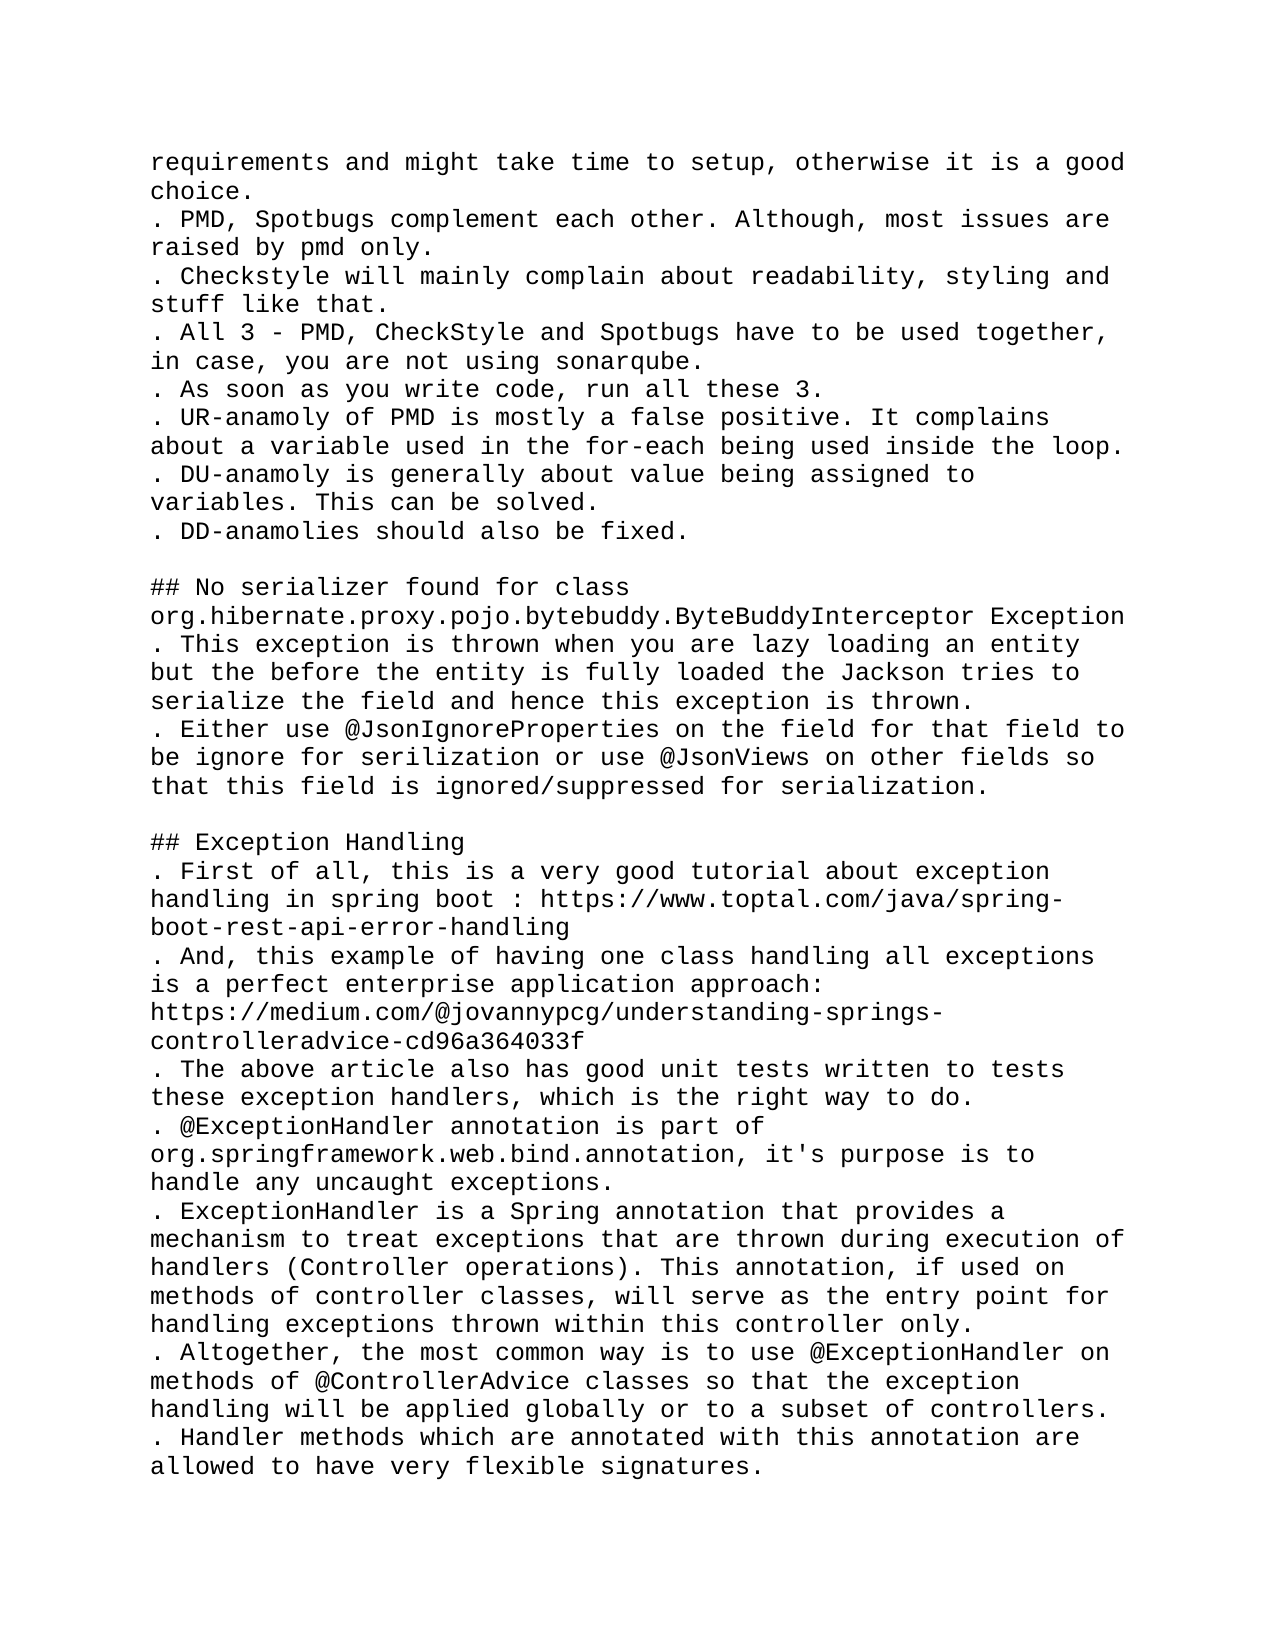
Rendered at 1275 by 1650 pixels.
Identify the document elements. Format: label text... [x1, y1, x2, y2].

text ## Exception Handling [150, 830, 1125, 858]
text . @ExceptionHandler annotation is part of org.springframework.web.bind.annotation, it's purpose is to handle any uncaught exceptions. [150, 1113, 1125, 1198]
text . Altogether, the most common way is to use @ExceptionHandler on methods of @ControllerAdvice classes so that the exception handling will be applied globally or to a subset of controllers. [150, 1340, 1125, 1425]
text . DU-anamoly is generally about value being assigned to variables. This can be solved. [150, 462, 1125, 518]
text . UR-anamoly of PMD is mostly a false positive. It complains about a variable used in the for-each being used inside the loop. [150, 405, 1125, 462]
text ## No serializer found for class org.hibernate.proxy.pojo.bytebuddy.ByteBuddyInterceptor Exception [150, 575, 1125, 632]
text . ExceptionHandler is a Spring annotation that provides a mechanism to treat exceptions that are thrown during execution of handlers (Controller operations). This annotation, if used on methods of controller classes, will serve as the entry point for handling exceptions thrown within this controller only. [150, 1198, 1125, 1340]
text . Handler methods which are annotated with this annotation are allowed to have very flexible signatures. [150, 1425, 1125, 1482]
text . This exception is thrown when you are lazy loading an entity but the before the entity is fully loaded the Jackson tries to serialize the field and hence this exception is thrown. [150, 632, 1125, 717]
text . All 3 - PMD, CheckStyle and Spotbugs have to be used together, in case, you are not using sonarqube. [150, 320, 1125, 377]
text . As soon as you write code, run all these 3. [150, 377, 1125, 405]
text . DD-anamolies should also be fixed. [150, 518, 1125, 547]
text . Either use @JsonIgnoreProperties on the field for that field to be ignore for serilization or use @JsonViews on other fields so that this field is ignored/suppressed for serialization. [150, 717, 1125, 802]
text . First of all, this is a very good tutorial about exception handling in spring boot : https://www.toptal.com/java/spring-boot-rest-api-error-handling [150, 858, 1125, 943]
text . And, this example of having one class handling all exceptions is a perfect enterprise application approach: https://medium.com/@jovannypcg/understanding-springs-controlleradvice-cd96a364033f [150, 943, 1125, 1057]
text . The above article also has good unit tests written to tests these exception handlers, which is the right way to do. [150, 1057, 1125, 1113]
text . PMD, Spotbugs complement each other. Although, most issues are raised by pmd only. [150, 207, 1125, 263]
text requirements and might take time to setup, otherwise it is a good choice. [150, 150, 1125, 207]
text . Checkstyle will mainly complain about readability, styling and stuff like that. [150, 263, 1125, 320]
